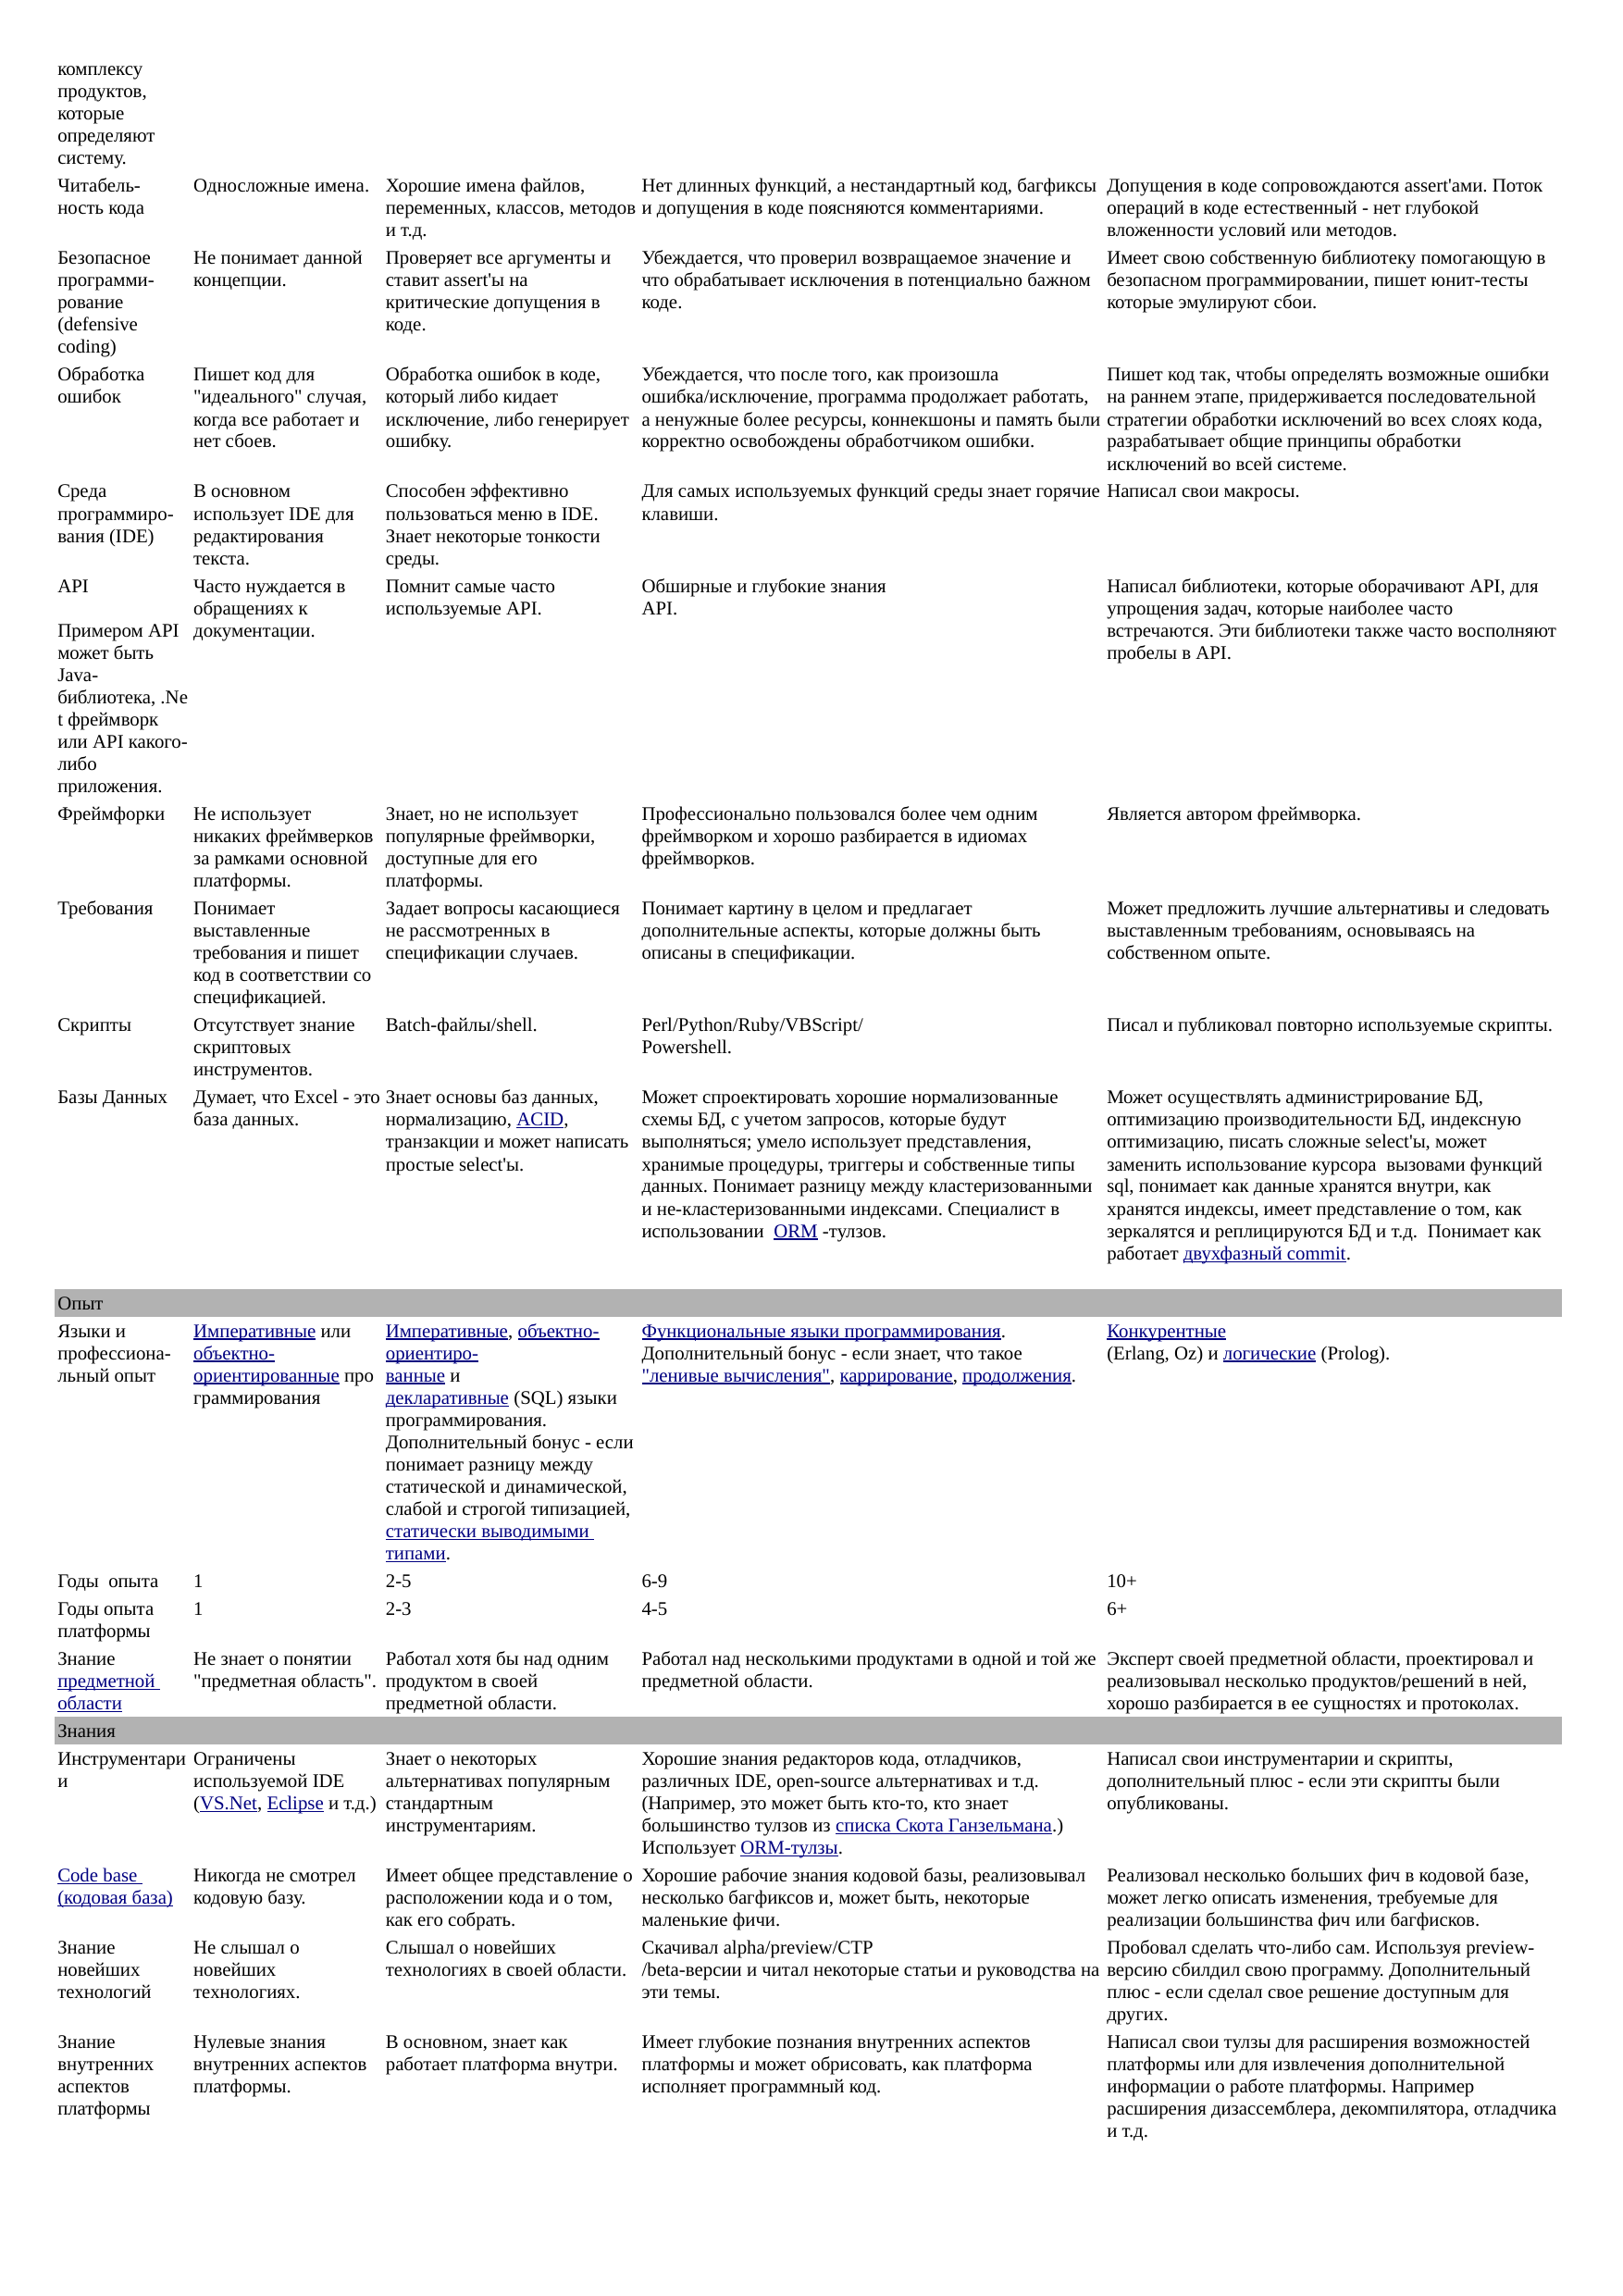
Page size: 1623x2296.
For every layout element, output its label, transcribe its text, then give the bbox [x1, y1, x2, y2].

table_cell [191, 1289, 383, 1317]
table_cell Профессионально пользовался более чем одним фреймворком и хорошо разбирается в идиомах фреймворков. [638, 800, 1104, 894]
table_cell [191, 55, 383, 171]
table_cell [1104, 1717, 1562, 1744]
table_cell комплексу продуктов, которые определяют систему. [55, 55, 191, 171]
table_cell Не слышал о новейших технологиях. [191, 1933, 383, 2028]
table_cell Допущения в коде сопровождаются assert'ами. Поток операций в коде естественный - нет глубокой вложенности условий или методов. [1104, 171, 1562, 243]
table_cell Никогда не смотрел кодовую базу. [191, 1861, 383, 1933]
table_cell Функциональные языки программирования. Дополнительный бонус - если знает, что такое "ленивые вычисления", каррирование, продолжения. [638, 1317, 1104, 1567]
table_cell Пишет код так, чтобы определять возможные ошибки на раннем этапе, придерживается последовательной стратегии обработки исключений во всех слоях кода, разрабатывает общие принципы обработки исключений во всей системе. [1104, 360, 1562, 478]
table_cell [383, 1289, 638, 1317]
table_cell Понимает выставленные требования и пишет код в соответствии со спецификацией. [191, 894, 383, 1011]
table_cell Языки и профессиона- льный опыт [55, 1317, 191, 1567]
table_cell [191, 1717, 383, 1744]
table_cell Часто нуждается в обращениях к документации. [191, 572, 383, 800]
table_cell Обработка ошибок в коде, который либо кидает исключение, либо генерирует ошибку. [383, 360, 638, 478]
table_cell Безопасное программи- рование (defensive coding) [55, 243, 191, 360]
table_cell Ограничены используемой IDE (VS.Net, Eclipse и т.д.) [191, 1744, 383, 1861]
table_cell 4-5 [638, 1595, 1104, 1644]
table_cell Знает о некоторых альтернативах популярным стандартным инструментариям. [383, 1744, 638, 1861]
table_cell Знание предметной области [55, 1644, 191, 1717]
table_cell [383, 55, 638, 171]
table_cell Имеет свою собственную библиотеку помогающую в безопасном программировании, пишет юнит-тесты которые эмулируют сбои. [1104, 243, 1562, 360]
table_cell [1104, 55, 1562, 171]
table_cell Читабель- ность кода [55, 171, 191, 243]
table_cell 1 [191, 1595, 383, 1644]
table_cell Среда программиро- вания (IDE) [55, 478, 191, 572]
table_cell Отсутствует знание скриптовых инструментов. [191, 1011, 383, 1083]
table_cell Писал и публиковал повторно используемые скрипты. [1104, 1011, 1562, 1083]
table_cell Базы Данных [55, 1083, 191, 1289]
table_cell Помнит самые часто используемые API. [383, 572, 638, 800]
table_cell 6+ [1104, 1595, 1562, 1644]
table_cell Для самых используемых функций среды знает горячие клавиши. [638, 478, 1104, 572]
table_cell Способен эффективно пользоваться меню в IDE. Знает некоторые тонкости среды. [383, 478, 638, 572]
table_cell Знает основы баз данных, нормализацию, ACID, транзакции и может написать простые select'ы. [383, 1083, 638, 1289]
table_cell Имеет глубокие познания внутренних аспектов платформы и может обрисовать, как платформа исполняет программный код. [638, 2028, 1104, 2144]
table_cell Императивные, объектно-ориентиро- ванные и декларативные (SQL) языки программирования. Дополнительный бонус - если понимает разницу между статической и динамической, слабой и строгой типизацией, статически выводимыми типами. [383, 1317, 638, 1567]
table_cell Убеждается, что после того, как произошла ошибка/исключение, программа продолжает работать, а ненужные более ресурсы, коннекшоны и память были корректно освобождены обработчиком ошибки. [638, 360, 1104, 478]
table_cell Не знает о понятии "предметная область". [191, 1644, 383, 1717]
table_cell Пишет код для "идеального" случая, когда все работает и нет сбоев. [191, 360, 383, 478]
table_cell Написал свои тулзы для расширения возможностей платформы или для извлечения дополнительной информации о работе платформы. Например расширения дизассемблера, декомпилятора, отладчика и т.д. [1104, 2028, 1562, 2144]
table_cell Слышал о новейших технологиях в своей области. [383, 1933, 638, 2028]
table_cell Работал над несколькими продуктами в одной и той же предметной области. [638, 1644, 1104, 1717]
table_cell Нет длинных функций, а нестандартный код, багфиксы и допущения в коде поясняются комментариями. [638, 171, 1104, 243]
table_cell Требования [55, 894, 191, 1011]
table_cell Императивные или объектно-ориентированные программирования [191, 1317, 383, 1567]
table_cell Написал библиотеки, которые оборачивают API, для упрощения задач, которые наиболее часто встречаются. Эти библиотеки также часто восполняют пробелы в API. [1104, 572, 1562, 800]
table_cell [638, 1717, 1104, 1744]
table_cell Понимает картину в целом и предлагает дополнительные аспекты, которые должны быть описаны в спецификации. [638, 894, 1104, 1011]
table_cell Годы опыта [55, 1567, 191, 1595]
table_cell Хорошие имена файлов, переменных, классов, методов и т.д. [383, 171, 638, 243]
table_cell [383, 1717, 638, 1744]
table_cell В основном использует IDE для редактирования текста. [191, 478, 383, 572]
table_cell Задает вопросы касающиеся не рассмотренных в спецификации случаев. [383, 894, 638, 1011]
table_cell Обширные и глубокие знания API. [638, 572, 1104, 800]
table_cell Хорошие рабочие знания кодовой базы, реализовывал несколько багфиксов и, может быть, некоторые маленькие фичи. [638, 1861, 1104, 1933]
table_cell API Примером API может быть Java-библиотека, .Net фреймворк или API какого-либо приложения. [55, 572, 191, 800]
table_cell Инструментарии [55, 1744, 191, 1861]
table_cell Хорошие знания редакторов кода, отладчиков, различных IDE, open-source альтернативах и т.д. (Например, это может быть кто-то, кто знает большинство тулзов из списка Скота Ганзельмана.) Использует ORM-тулзы. [638, 1744, 1104, 1861]
table_cell Написал свои макросы. [1104, 478, 1562, 572]
table_cell [638, 1289, 1104, 1317]
table_cell Написал свои инструментарии и скрипты, дополнительный плюс - если эти скрипты были опубликованы. [1104, 1744, 1562, 1861]
table_cell Конкурентные (Erlang, Oz) и логические (Prolog). [1104, 1317, 1562, 1567]
table_cell 10+ [1104, 1567, 1562, 1595]
table_cell Знание внутренних аспектов платформы [55, 2028, 191, 2144]
table_cell Фреймфорки [55, 800, 191, 894]
table_cell [1104, 1289, 1562, 1317]
table_cell 6-9 [638, 1567, 1104, 1595]
table_cell Имеет общее представление о расположении кода и о том, как его собрать. [383, 1861, 638, 1933]
table_cell Опыт [55, 1289, 191, 1317]
table_cell Обработка ошибок [55, 360, 191, 478]
table_cell Является автором фреймворка. [1104, 800, 1562, 894]
table_cell Не использует никаких фреймверков за рамками основной платформы. [191, 800, 383, 894]
table_cell Скрипты [55, 1011, 191, 1083]
table_cell Думает, что Excel - это база данных. [191, 1083, 383, 1289]
table_cell Реализовал несколько больших фич в кодовой базе, может легко описать изменения, требуемые для реализации большинства фич или багфисков. [1104, 1861, 1562, 1933]
table_cell Скачивал alpha/preview/CTP /beta-версии и читал некоторые статьи и руководства на эти темы. [638, 1933, 1104, 2028]
table_cell Batch-файлы/shell. [383, 1011, 638, 1083]
table_cell 1 [191, 1567, 383, 1595]
table_cell Знания [55, 1717, 191, 1744]
table_cell Может осуществлять администрирование БД, оптимизацию производительности БД, индексную оптимизацию, писать сложные select'ы, может заменить использование курсора вызовами функций sql, понимает как данные хранятся внутри, как хранятся индексы, имеет представление о том, как зеркалятся и реплицируются БД и т.д. Понимает как работает двухфазный commit. [1104, 1083, 1562, 1289]
table_cell Убеждается, что проверил возвращаемое значение и что обрабатывает исключения в потенциально бажном коде. [638, 243, 1104, 360]
table_cell Годы опыта платформы [55, 1595, 191, 1644]
table_cell Perl/Python/Ruby/VBScript/ Powershell. [638, 1011, 1104, 1083]
table_cell Нулевые знания внутренних аспектов платформы. [191, 2028, 383, 2144]
table_cell Может спроектировать хорошие нормализованные схемы БД, с учетом запросов, которые будут выполняться; умело использует представления, хранимые процедуры, триггеры и собственные типы данных. Понимает разницу между кластеризованными и не-кластеризованными индексами. Специалист в использовании ORM -тулзов. [638, 1083, 1104, 1289]
table_cell 2-3 [383, 1595, 638, 1644]
table_cell Пробовал сделать что-либо сам. Используя preview-версию сбилдил свою программу. Дополнительный плюс - если сделал свое решение доступным для других. [1104, 1933, 1562, 2028]
table_cell Эксперт своей предметной области, проектировал и реализовывал несколько продуктов/решений в ней, хорошо разбирается в ее сущностях и протоколах. [1104, 1644, 1562, 1717]
table_cell В основном, знает как работает платформа внутри. [383, 2028, 638, 2144]
table_cell [638, 55, 1104, 171]
table_cell Знает, но не использует популярные фреймворки, доступные для его платформы. [383, 800, 638, 894]
table_cell Работал хотя бы над одним продуктом в своей предметной области. [383, 1644, 638, 1717]
table_cell Code base (кодовая база) [55, 1861, 191, 1933]
table_cell Знание новейших технологий [55, 1933, 191, 2028]
table_cell 2-5 [383, 1567, 638, 1595]
table_cell Проверяет все аргументы и ставит assert'ы на критические допущения в коде. [383, 243, 638, 360]
table_cell Не понимает данной концепции. [191, 243, 383, 360]
table_cell Может предложить лучшие альтернативы и следовать выставленным требованиям, основываясь на собственном опыте. [1104, 894, 1562, 1011]
table_cell Односложные имена. [191, 171, 383, 243]
